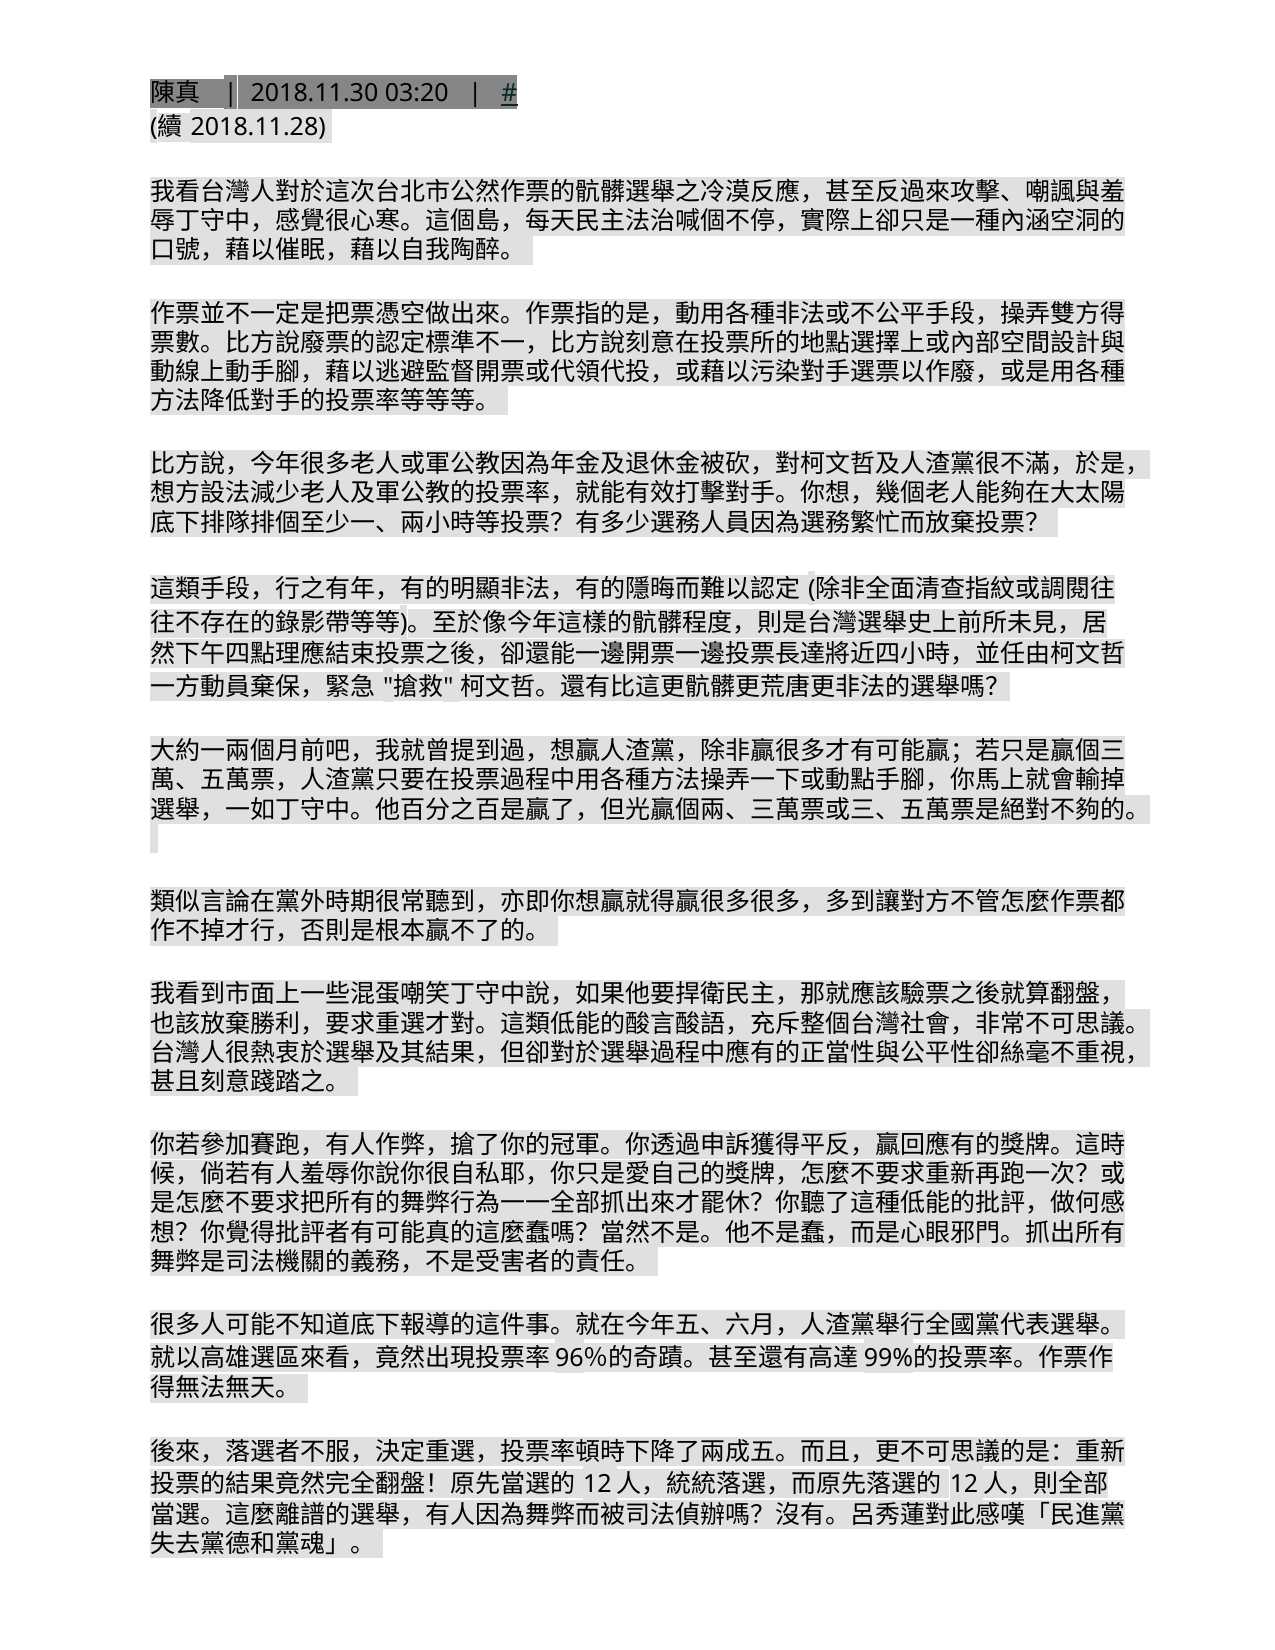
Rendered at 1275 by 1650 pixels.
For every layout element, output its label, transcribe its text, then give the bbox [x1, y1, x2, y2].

text 陳真 | 2018.11.30 03:20 | # [150, 75, 1125, 109]
text (續 2018.11.28) 我看台灣人對於這次台北市公然作票的骯髒選舉之冷漠反應，甚至反過來攻擊、嘲諷與羞辱丁守中，感覺很心寒。這個島，每天民主法治喊個不停，實際上卻只是一種內涵空洞的口號，藉以催眠，藉以自我陶醉。 作票並不一定是把票憑空做出來。作票指的是，動用各種非法或不公平手段，操弄雙方得票數。比方說廢票的認定標準不一，比方說刻意在投票所的地點選擇上或內部空間設計與動線上動手腳，藉以逃避監督開票或代領代投，或藉以污染對手選票以作廢，或是用各種方法降低對手的投票率等等等。 比方說，今年很多老人或軍公教因為年金及退休金被砍，對柯文哲及人渣黨很不滿，於是，想方設法減少老人及軍公教的投票率，就能有效打擊對手。你想，幾個老人能夠在大太陽底下排隊排個至少一、兩小時等投票？有多少選務人員因為選務繁忙而放棄投票？ 這類手段，行之有年，有的明顯非法，有的隱晦而難以認定 (除非全面清查指紋或調閱往往不存在的錄影帶等等)。至於像今年這樣的骯髒程度，則是台灣選舉史上前所未見，居然下午四點理應結束投票之後，卻還能一邊開票一邊投票長達將近四小時，並任由柯文哲一方動員棄保，緊急 "搶救" 柯文哲。還有比這更骯髒更荒唐更非法的選舉嗎？ 大約一兩個月前吧，我就曾提到過，想贏人渣黨，除非贏很多才有可能贏；若只是贏個三萬、五萬票，人渣黨只要在投票過程中用各種方法操弄一下或動點手腳，你馬上就會輸掉選舉，一如丁守中。他百分之百是贏了，但光贏個兩、三萬票或三、五萬票是絕對不夠的。 類似言論在黨外時期很常聽到，亦即你想贏就得贏很多很多，多到讓對方不管怎麼作票都作不掉才行，否則是根本贏不了的。 我看到市面上一些混蛋嘲笑丁守中說，如果他要捍衛民主，那就應該驗票之後就算翻盤，也該放棄勝利，要求重選才對。這類低能的酸言酸語，充斥整個台灣社會，非常不可思議。台灣人很熱衷於選舉及其結果，但卻對於選舉過程中應有的正當性與公平性卻絲毫不重視，甚且刻意踐踏之。 你若參加賽跑，有人作弊，搶了你的冠軍。你透過申訴獲得平反，贏回應有的獎牌。這時候，倘若有人羞辱你說你很自私耶，你只是愛自己的獎牌，怎麼不要求重新再跑一次？或是怎麼不要求把所有的舞弊行為一一全部抓出來才罷休？你聽了這種低能的批評，做何感想？你覺得批評者有可能真的這麼蠢嗎？當然不是。他不是蠢，而是心眼邪門。抓出所有舞弊是司法機關的義務，不是受害者的責任。 很多人可能不知道底下報導的這件事。就在今年五、六月，人渣黨舉行全國黨代表選舉。就以高雄選區來看，竟然出現投票率96％的奇蹟。甚至還有高達99%的投票率。作票作得無法無天。 後來，落選者不服，決定重選，投票率頓時下降了兩成五。而且，更不可思議的是：重新投票的結果竟然完全翻盤！原先當選的 12人，統統落選，而原先落選的 12人，則全部當選。這麼離譜的選舉，有人因為舞弊而被司法偵辦嗎？沒有。呂秀蓮對此感嘆「民進黨失去黨德和黨魂」。 呂秀蓮講得很好聽，講得好像這樣的醜事很特別，很令人意外，講得好像人渣黨只是 "最近" 才 "失去黨德和黨魂"。但我跟各位說，呂秀蓮存心就是在胡扯。這樣的事哪能算是 "新" 聞。民進黨建黨有幾年，類似的事就有幾年。 你應該問的是：到底人渣黨的黨德和黨魂曾經存在嗎？或是曾經存在幾年？我若用最低最寬鬆的道德標準來看待，人渣黨的 "黨德和黨魂"，只曾存在頂多大約4年，亦即從1986-1990，這個黨其實就已壽終正寢，讓舊國民黨給借屍還了魂，並逐年加速腐敗，直至臭不可聞。 關於人渣黨的貪婪與腐敗，有些事，我可是有證據的，親身經歷百分之百肯定的，但我常常很猶豫該不該講，每次話到嘴邊就縮回去，因為不想惹禍，但我也許可以用一些經過修改的方法來陳述，避免猜出當事人是誰；因為 "是誰" 並不重要；在一片扯爛污之中，重點並非究竟 "是誰"，而是究竟還有 "誰不是"。 故事簡單可以這麼說：我年少時 (當時民進黨內唯一一個學生)，曾經很單純或說很愚蠢，以為醜事只是民進黨建黨初期的少數害群之馬之所為，經常很痛心地當面質問領導們為何不處理黨內各種扯爛污 (包括買票包工程拿回扣收紅包甚至包娼包賭炒地皮等等等)？領導總是很慈祥很睿智地勸我說："做大事者不拘小節"。 幾年後，我很驚訝地發現：原來那些醜事真的全是 "小節"，根本就是 "蠅頭小利"，而真正的龐大齷齪行徑與貪贓枉法，竟然就是我原本敬重的領導班子這一群人之所為。 但我當時依舊對這個黨仍不死心，我總以為它好歹勝過國民黨吧？！直到1994年，我真的絕望了，它根本就是舊國民黨的化身，甚且是變本加厲的偽君子，好話說盡，壞事做絕，而且一堆舊國民黨的人渣全湧進黨裏來，於是我就退了黨。 1998年，人渣黨開始炒作仇中反華 (所謂 "愛台灣")，挑撥族群仇恨，並且充當美日走狗努力傷害台灣的長遠未來，乃至違反人性破壞各種普世價值，藉以奪取權力與私人暴利，這就完全不是我所能忍受，於是我就開始同它誓不兩立。 陳真 2018. 11. 30. ====================== 太誇張 民進黨黨代表重選 落選當選人對調 2018年06月05日 中國時報 李義、崔慈悌／綜合報導 太誇張！民進黨全國黨代表高雄選舉出現投票率近96％怪現象，3日舉行重選後，投票率降至73％，結果卻完全翻盤，原先當選的12人全落選，落選的12人則全當選；無怪乎，前副總統呂秀蓮感嘆「民進黨失去黨德和黨魂」。 調查發現，南區信義國小投開所是報票員口誤，例如2號8票直接報出28，計票員也未發現錯誤就直接記錄。但大旗美區投票所，投票的人不多，投票率卻增高，堪稱創黨以來首見怪現象，甚至出現黨員領票時，票已被領走，監票人員竟拿別人的選票給他投，還牽著他的手蓋在別人的領表處。 3日重新選舉，黨中央派黨工南下主持選務，選舉結果更啟人疑竇，12名日前當選的黨代表全數落選，新當選者皆是當天的落選者，等同坐實選務確實出現大問題。 司法界人士指出，黨代表屬內部事務雖然冒領選票涉及偽造文書罪嫌，但檢方仍可主動偵辦；如果是縣市長、立委及議員等公職初選發生這種情形，就涉及《選罷法》。 [150, 109, 1125, 1558]
